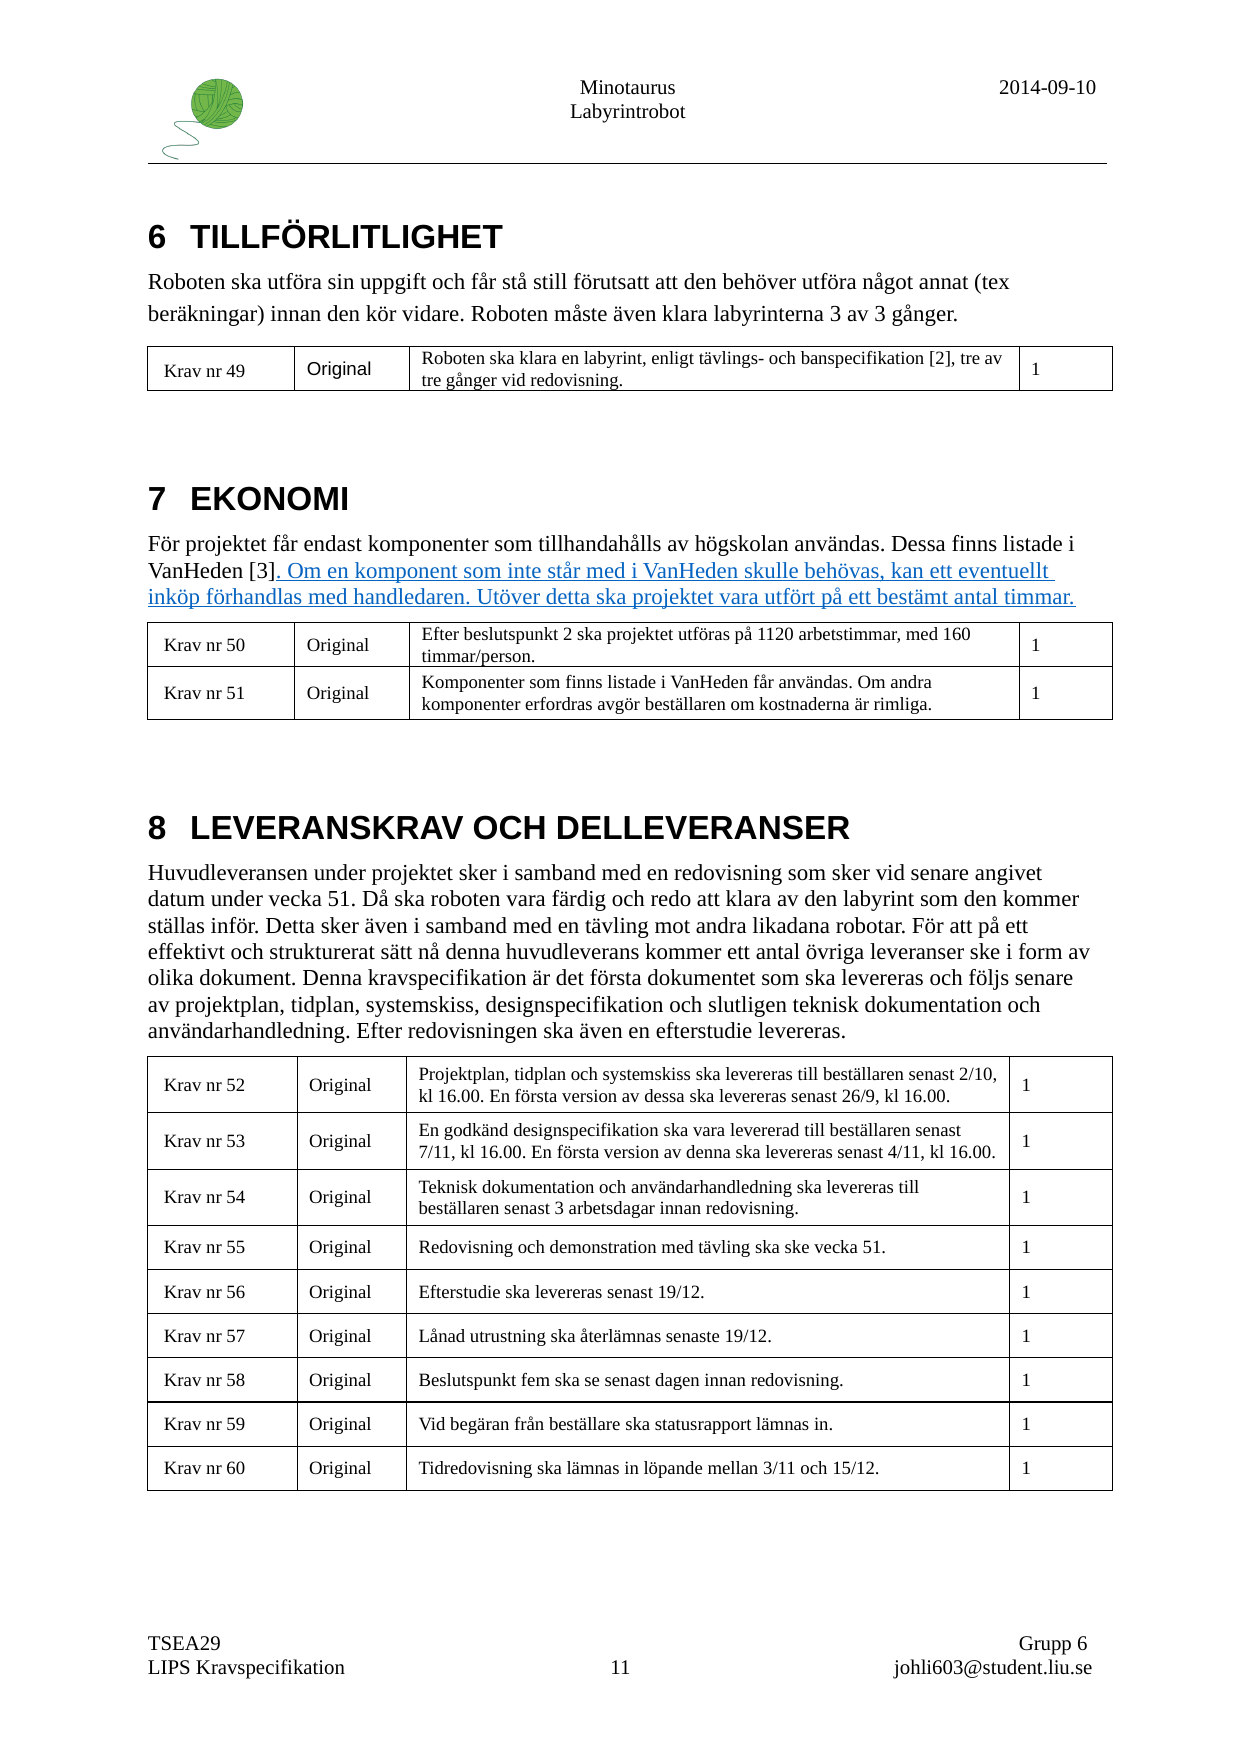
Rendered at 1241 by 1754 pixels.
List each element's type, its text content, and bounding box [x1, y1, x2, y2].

table_cell Original [295, 667, 409, 718]
table_cell Original [298, 1270, 406, 1313]
table_cell 1 [1010, 1270, 1112, 1313]
table_cell 1 [1010, 1403, 1112, 1446]
table_cell Original [298, 1226, 406, 1269]
subtitle LEVERANSKRAV OCH DELLEVERANSER [148, 808, 1092, 846]
table_cell 1 [1010, 1226, 1112, 1269]
table_cell Redovisning och demonstration med tävling ska ske vecka 51. [407, 1226, 1009, 1269]
table_cell 1 [1010, 1447, 1112, 1490]
table_cell [148, 1170, 297, 1225]
table_cell En godkänd designspecifikation ska vara levererad till beställaren senast 7/11, kl 16.00. En första version av denna ska levereras senast 4/11, kl 16.00. [407, 1113, 1009, 1168]
table_cell Beslutspunkt fem ska se senast dagen innan redovisning. [407, 1358, 1009, 1401]
table_cell Komponenter som finns listade i VanHeden får användas. Om andra komponenter erfordras avgör beställaren om kostnaderna är rimliga. [410, 667, 1019, 718]
table_cell [148, 667, 294, 718]
table_header Roboten ska klara en labyrint, enligt tävlings- och banspecifikation [2], tre av tre gånger vid redovisning. [410, 347, 1019, 390]
table_cell Original [298, 1170, 406, 1225]
table_cell Original [298, 1447, 406, 1490]
table_cell Original [298, 1358, 406, 1401]
table_cell Original [298, 1314, 406, 1357]
table_cell [148, 1358, 297, 1401]
table_cell 1 [1020, 667, 1112, 718]
table_cell 1 [1010, 1358, 1112, 1401]
text För projektet får endast komponenter som tillhandahålls av högskolan användas. Dessa finns listade i VanHeden [3]. Om en komponent som inte står med i VanHeden skulle behövas, kan ett eventuellt inköp förhandlas med handledaren. Utöver detta ska projektet vara utfört på ett bestämt antal timmar. [148, 530, 1092, 609]
table_cell Tidredovisning ska lämnas in löpande mellan 3/11 och 15/12. [407, 1447, 1009, 1490]
table_header Original [298, 1057, 406, 1112]
table_header [148, 1057, 297, 1112]
table_header Original [295, 347, 409, 390]
table_cell Original [298, 1113, 406, 1168]
table_cell 1 [1010, 1314, 1112, 1357]
table_cell Vid begäran från beställare ska statusrapport lämnas in. [407, 1403, 1009, 1446]
table_cell [148, 1403, 297, 1446]
table_cell 1 [1010, 1113, 1112, 1168]
table_cell Efterstudie ska levereras senast 19/12. [407, 1270, 1009, 1313]
table_cell [148, 1447, 297, 1490]
subtitle EKONOMI [148, 479, 1092, 518]
table_header [148, 623, 294, 666]
table_cell [148, 1113, 297, 1168]
table_cell 1 [1010, 1170, 1112, 1225]
table_cell Lånad utrustning ska återlämnas senaste 19/12. [407, 1314, 1009, 1357]
text Roboten ska utföra sin uppgift och får stå still förutsatt att den behöver utföra något annat (tex beräkningar) innan den kör vidare. Roboten måste även klara labyrinterna 3 av 3 gånger. [148, 268, 1092, 326]
table_cell [148, 1270, 297, 1313]
table_header Efter beslutspunkt 2 ska projektet utföras på 1120 arbetstimmar, med 160 timmar/person. [410, 623, 1019, 666]
table_header 1 [1010, 1057, 1112, 1112]
picture [159, 75, 248, 163]
table_header 1 [1020, 347, 1112, 390]
table_header Projektplan, tidplan och systemskiss ska levereras till beställaren senast 2/10, kl 16.00. En första version av dessa ska levereras senast 26/9, kl 16.00. [407, 1057, 1009, 1112]
table_header 1 [1020, 623, 1112, 666]
table_header [148, 347, 294, 390]
table_cell Original [298, 1403, 406, 1446]
table_cell Teknisk dokumentation och användarhandledning ska levereras till beställaren senast 3 arbetsdagar innan redovisning. [407, 1170, 1009, 1225]
subtitle TILLFÖRLITLIGHET [148, 217, 1092, 256]
table_header Original [295, 623, 409, 666]
table_cell [148, 1314, 297, 1357]
table_cell [148, 1226, 297, 1269]
text Huvudleveransen under projektet sker i samband med en redovisning som sker vid senare angivet datum under vecka 51. Då ska roboten vara färdig och redo att klara av den labyrint som den kommer ställas inför. Detta sker även i samband med en tävling mot andra likadana robotar. För att på ett effektivt och strukturerat sätt nå denna huvudleverans kommer ett antal övriga leveranser ske i form av olika dokument. Denna kravspecifikation är det första dokumentet som ska levereras och följs senare av projektplan, tidplan, systemskiss, designspecifikation och slutligen teknisk dokumentation och användarhandledning. Efter redovisningen ska även en efterstudie levereras. [148, 859, 1092, 1043]
